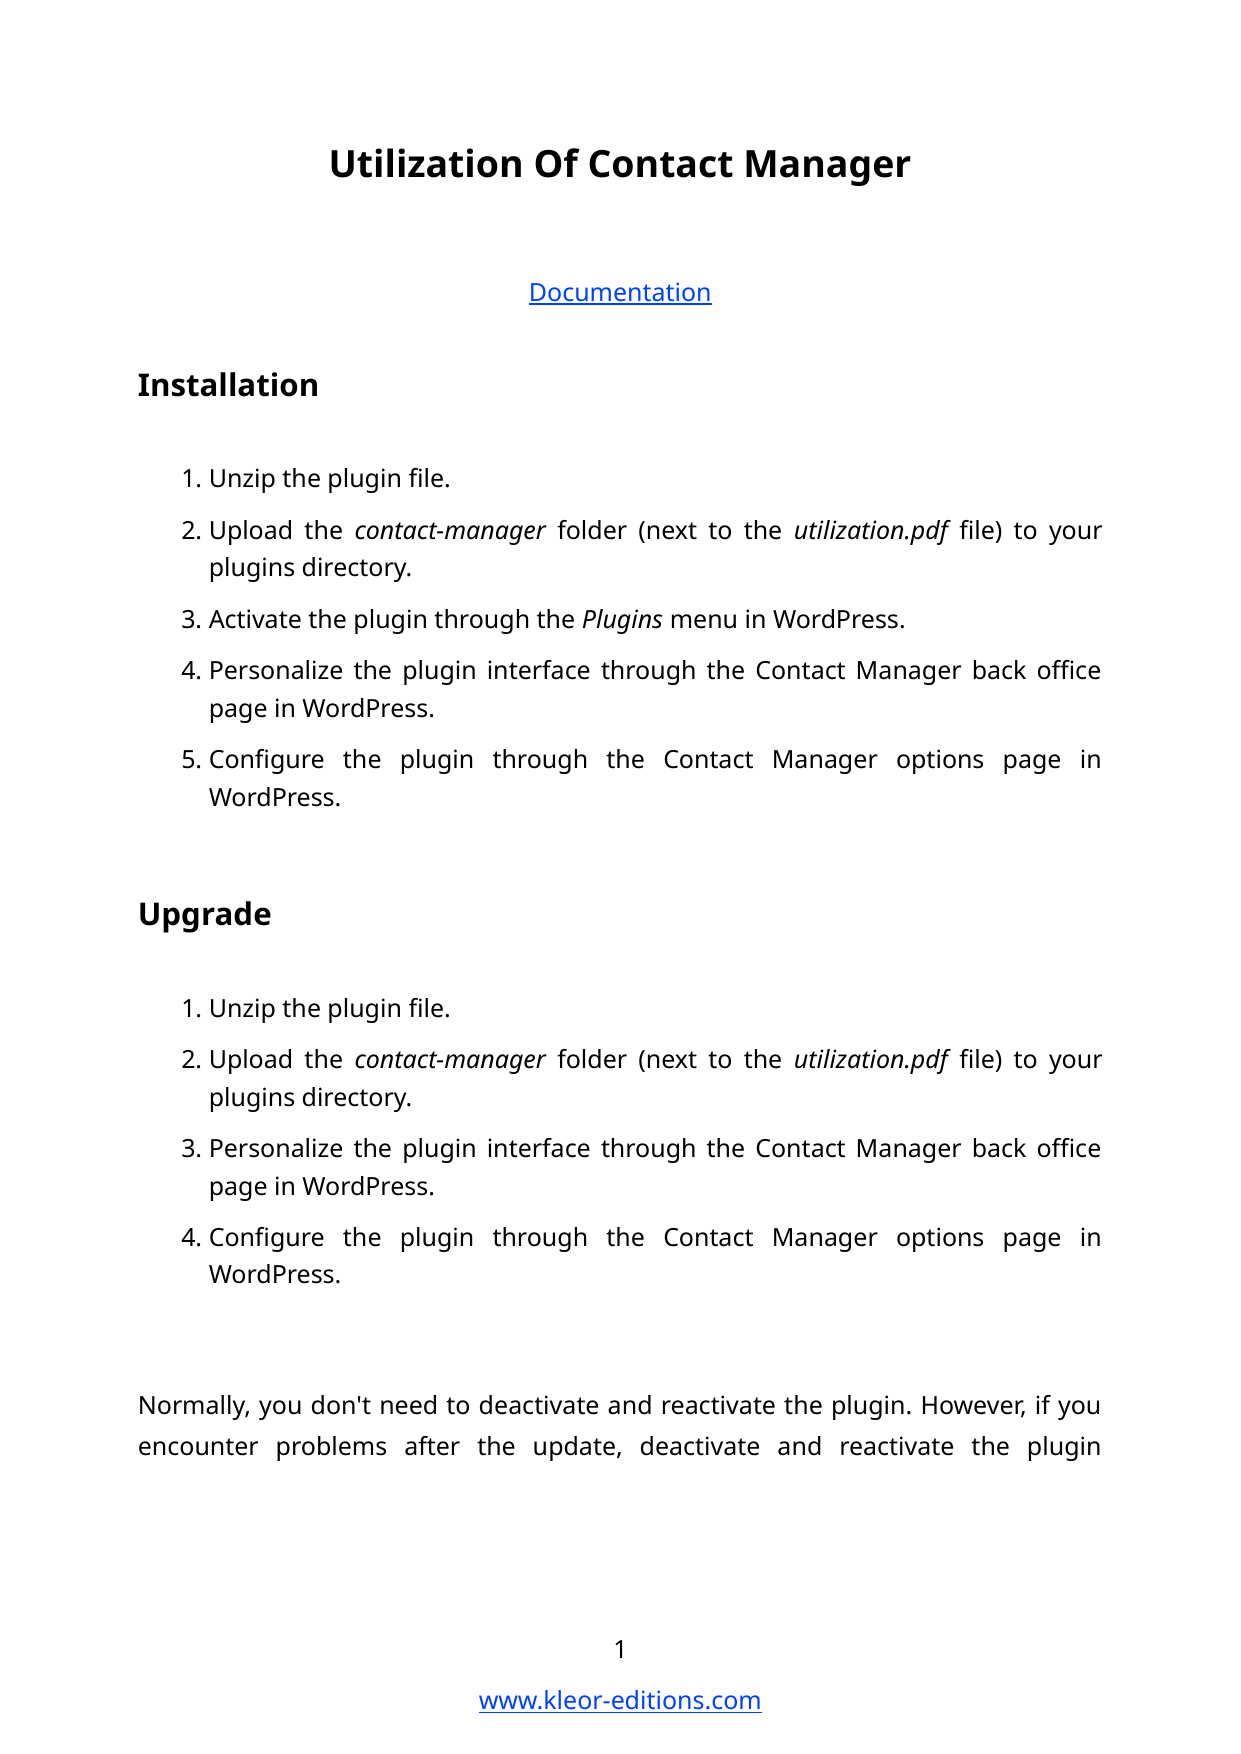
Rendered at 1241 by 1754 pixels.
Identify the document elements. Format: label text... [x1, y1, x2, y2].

list Unzip the plugin file. [208, 461, 1103, 495]
subtitle Utilization Of Contact Manager [138, 138, 1103, 189]
subtitle Installation [138, 363, 1103, 405]
list Configure the plugin through the Contact Manager options page in WordPress. [208, 742, 1103, 813]
list Personalize the plugin interface through the Contact Manager back office page in WordPress. [208, 653, 1103, 724]
list Upload the contact-manager folder (next to the utilization.pdf file) to your plugins directory. [208, 512, 1103, 584]
text Documentation [138, 274, 1103, 308]
list Personalize the plugin interface through the Contact Manager back office page in WordPress. [208, 1131, 1103, 1202]
subtitle Upgrade [138, 892, 1103, 934]
text Normally, you don't need to deactivate and reactivate the plugin. However, if you encounter problems after the update, deactivate and reactivate the plugin [138, 1387, 1103, 1462]
list Upload the contact-manager folder (next to the utilization.pdf file) to your plugins directory. [208, 1042, 1103, 1113]
list Unzip the plugin file. [208, 990, 1103, 1024]
list Configure the plugin through the Contact Manager options page in WordPress. [208, 1220, 1103, 1291]
list Activate the plugin through the Plugins menu in WordPress. [208, 601, 1103, 636]
